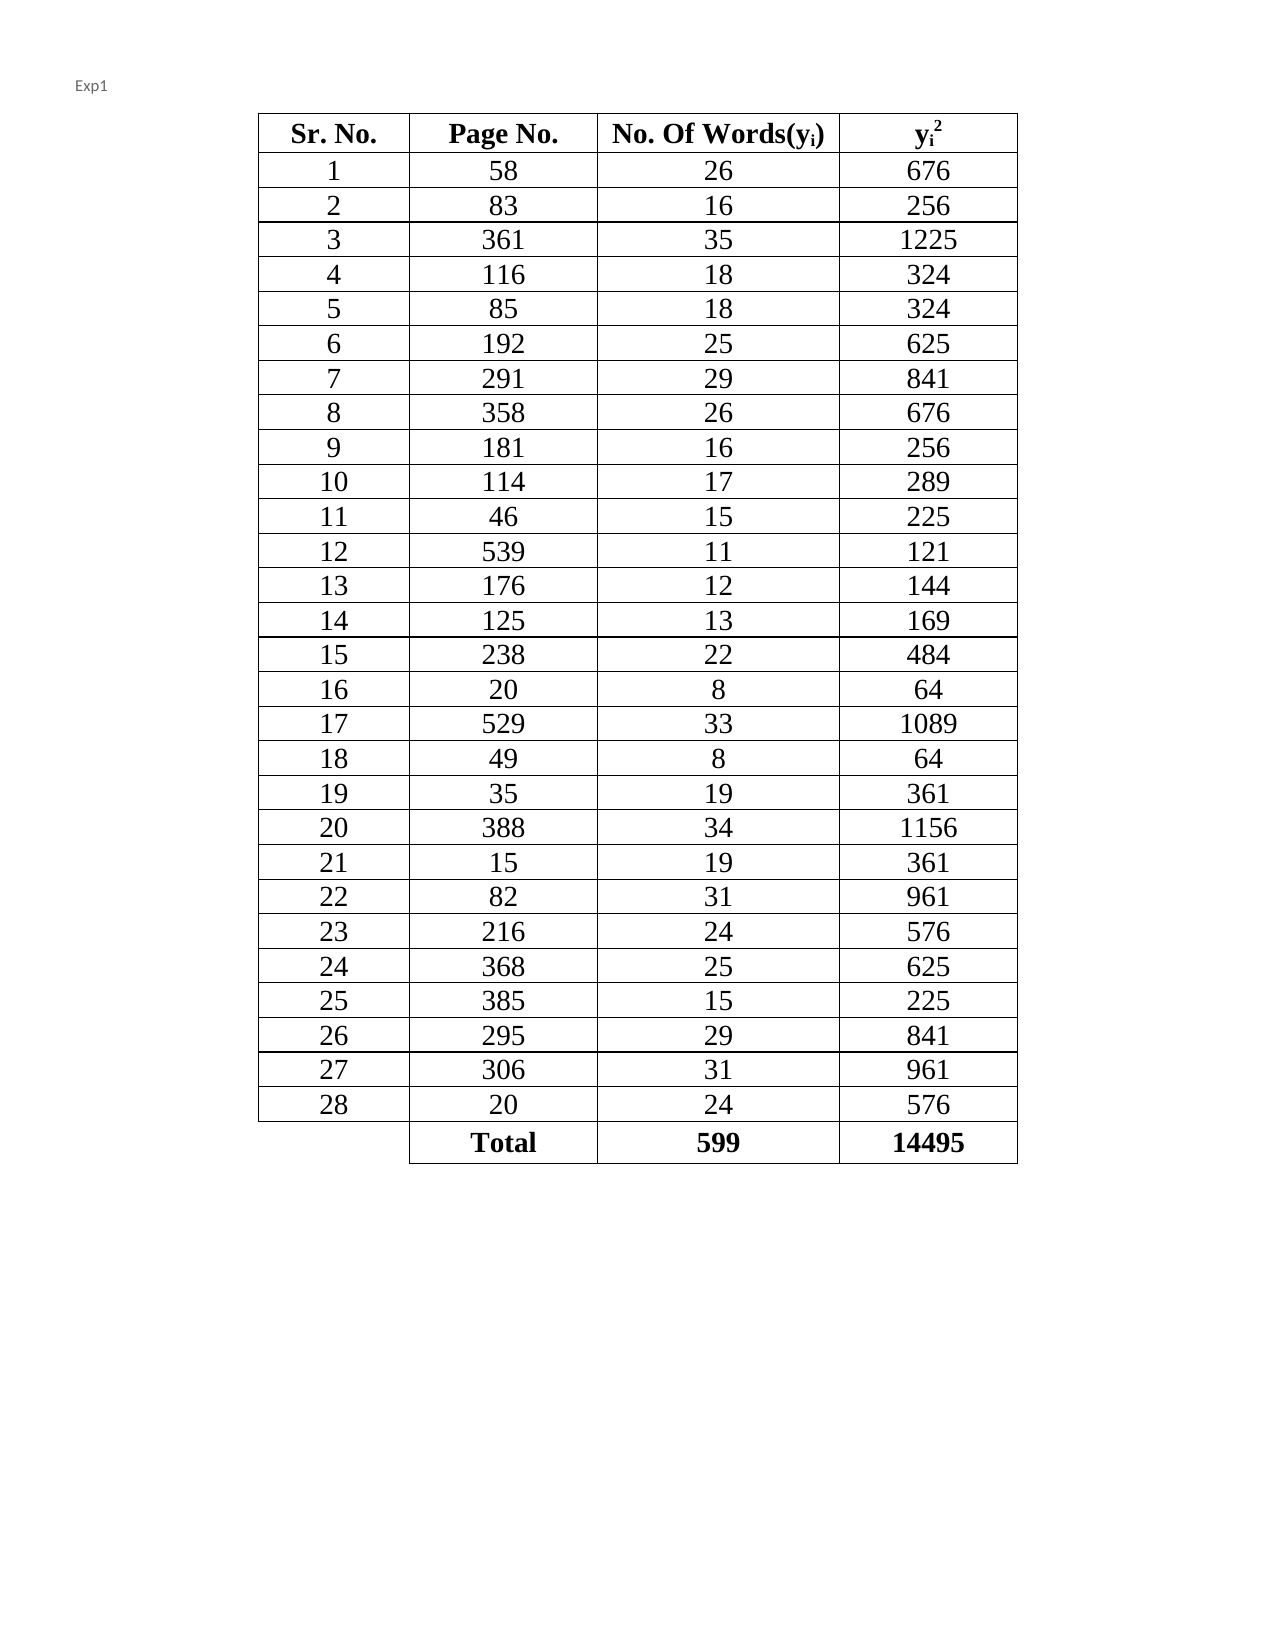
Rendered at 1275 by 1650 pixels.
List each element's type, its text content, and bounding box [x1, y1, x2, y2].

table_header No. Of Words(yi) [598, 114, 839, 152]
table_cell 8 [259, 395, 409, 429]
table_cell 22 [259, 880, 409, 913]
table_cell 20 [410, 1087, 597, 1121]
table_cell 291 [410, 361, 597, 394]
table_cell 289 [840, 465, 1017, 498]
table_cell 1225 [840, 223, 1017, 256]
table_cell 306 [410, 1053, 597, 1086]
table_cell 82 [410, 880, 597, 913]
table_cell 25 [598, 949, 839, 982]
table_cell 169 [840, 603, 1017, 636]
table_cell 29 [598, 361, 839, 394]
table_cell 13 [598, 603, 839, 636]
table_cell 385 [410, 983, 597, 1017]
table_cell 216 [410, 914, 597, 948]
table_cell 16 [259, 672, 409, 706]
table_cell 10 [259, 465, 409, 498]
table_cell 6 [259, 326, 409, 360]
table_cell 484 [840, 638, 1017, 671]
table_cell 19 [259, 776, 409, 809]
table_cell 28 [259, 1087, 409, 1121]
table_cell 5 [259, 292, 409, 325]
table_cell 361 [840, 845, 1017, 878]
table_cell 24 [259, 949, 409, 982]
table_header Page No. [410, 114, 597, 152]
table_cell 361 [410, 223, 597, 256]
table_cell 22 [598, 638, 839, 671]
table_cell 20 [410, 672, 597, 706]
table_cell 8 [598, 741, 839, 775]
table_cell 961 [840, 1053, 1017, 1086]
table_cell 46 [410, 499, 597, 533]
table_cell 15 [410, 845, 597, 878]
table_cell 324 [840, 292, 1017, 325]
table_cell 3 [259, 223, 409, 256]
table_cell 35 [598, 223, 839, 256]
table_cell 676 [840, 395, 1017, 429]
table_cell 7 [259, 361, 409, 394]
table_cell 576 [840, 1087, 1017, 1121]
table_cell 12 [598, 568, 839, 602]
table_cell 144 [840, 568, 1017, 602]
table_cell 85 [410, 292, 597, 325]
table_cell 4 [259, 257, 409, 291]
table_cell Total [410, 1122, 597, 1162]
table_cell 26 [598, 395, 839, 429]
table_cell 361 [840, 776, 1017, 809]
table_cell 8 [598, 672, 839, 706]
table_cell 24 [598, 1087, 839, 1121]
table_cell 16 [598, 430, 839, 463]
table_cell 14495 [840, 1122, 1017, 1162]
table_cell 33 [598, 707, 839, 740]
table_cell 34 [598, 810, 839, 844]
table_cell 23 [259, 914, 409, 948]
table_cell 181 [410, 430, 597, 463]
table_cell 125 [410, 603, 597, 636]
table_cell 15 [598, 499, 839, 533]
table_cell 388 [410, 810, 597, 844]
table_cell 26 [259, 1018, 409, 1051]
table_cell 599 [598, 1122, 839, 1162]
table_cell 841 [840, 1018, 1017, 1051]
table_cell 25 [259, 983, 409, 1017]
table_cell 19 [598, 845, 839, 878]
table_cell 17 [598, 465, 839, 498]
table_cell 17 [259, 707, 409, 740]
table_cell 24 [598, 914, 839, 948]
table_cell 539 [410, 534, 597, 567]
table_header yi2 [840, 114, 1017, 152]
table_header Sr. No. [259, 114, 409, 152]
table_cell 225 [840, 499, 1017, 533]
table_cell 256 [840, 430, 1017, 463]
table_cell [258, 1122, 409, 1162]
table_cell 529 [410, 707, 597, 740]
table_cell 625 [840, 949, 1017, 982]
table_cell 116 [410, 257, 597, 291]
table_cell 19 [598, 776, 839, 809]
table_cell 368 [410, 949, 597, 982]
table_cell 25 [598, 326, 839, 360]
table_cell 114 [410, 465, 597, 498]
table_cell 192 [410, 326, 597, 360]
table_cell 1089 [840, 707, 1017, 740]
table_cell 961 [840, 880, 1017, 913]
table_cell 15 [598, 983, 839, 1017]
table_cell 27 [259, 1053, 409, 1086]
table_cell 9 [259, 430, 409, 463]
table_cell 26 [598, 153, 839, 187]
table_cell 18 [598, 257, 839, 291]
table_cell 20 [259, 810, 409, 844]
table_cell 49 [410, 741, 597, 775]
table_cell 21 [259, 845, 409, 878]
table_cell 64 [840, 741, 1017, 775]
table_cell 15 [259, 638, 409, 671]
table_cell 16 [598, 188, 839, 221]
table_cell 29 [598, 1018, 839, 1051]
table_cell 238 [410, 638, 597, 671]
table_cell 121 [840, 534, 1017, 567]
table_cell 358 [410, 395, 597, 429]
table_cell 58 [410, 153, 597, 187]
table_cell 256 [840, 188, 1017, 221]
table_cell 2 [259, 188, 409, 221]
table_cell 676 [840, 153, 1017, 187]
table_cell 31 [598, 880, 839, 913]
table_cell 18 [598, 292, 839, 325]
table_cell 13 [259, 568, 409, 602]
table_cell 295 [410, 1018, 597, 1051]
table_cell 12 [259, 534, 409, 567]
table_cell 324 [840, 257, 1017, 291]
table_cell 11 [598, 534, 839, 567]
table_cell 625 [840, 326, 1017, 360]
table_cell 11 [259, 499, 409, 533]
table_cell 64 [840, 672, 1017, 706]
table_cell 83 [410, 188, 597, 221]
table_cell 225 [840, 983, 1017, 1017]
table_cell 1 [259, 153, 409, 187]
text Exp1 [75, 75, 1200, 95]
table_cell 841 [840, 361, 1017, 394]
table_cell 14 [259, 603, 409, 636]
table_cell 18 [259, 741, 409, 775]
table_cell 1156 [840, 810, 1017, 844]
table_cell 176 [410, 568, 597, 602]
table_cell 35 [410, 776, 597, 809]
table_cell 31 [598, 1053, 839, 1086]
table_cell 576 [840, 914, 1017, 948]
